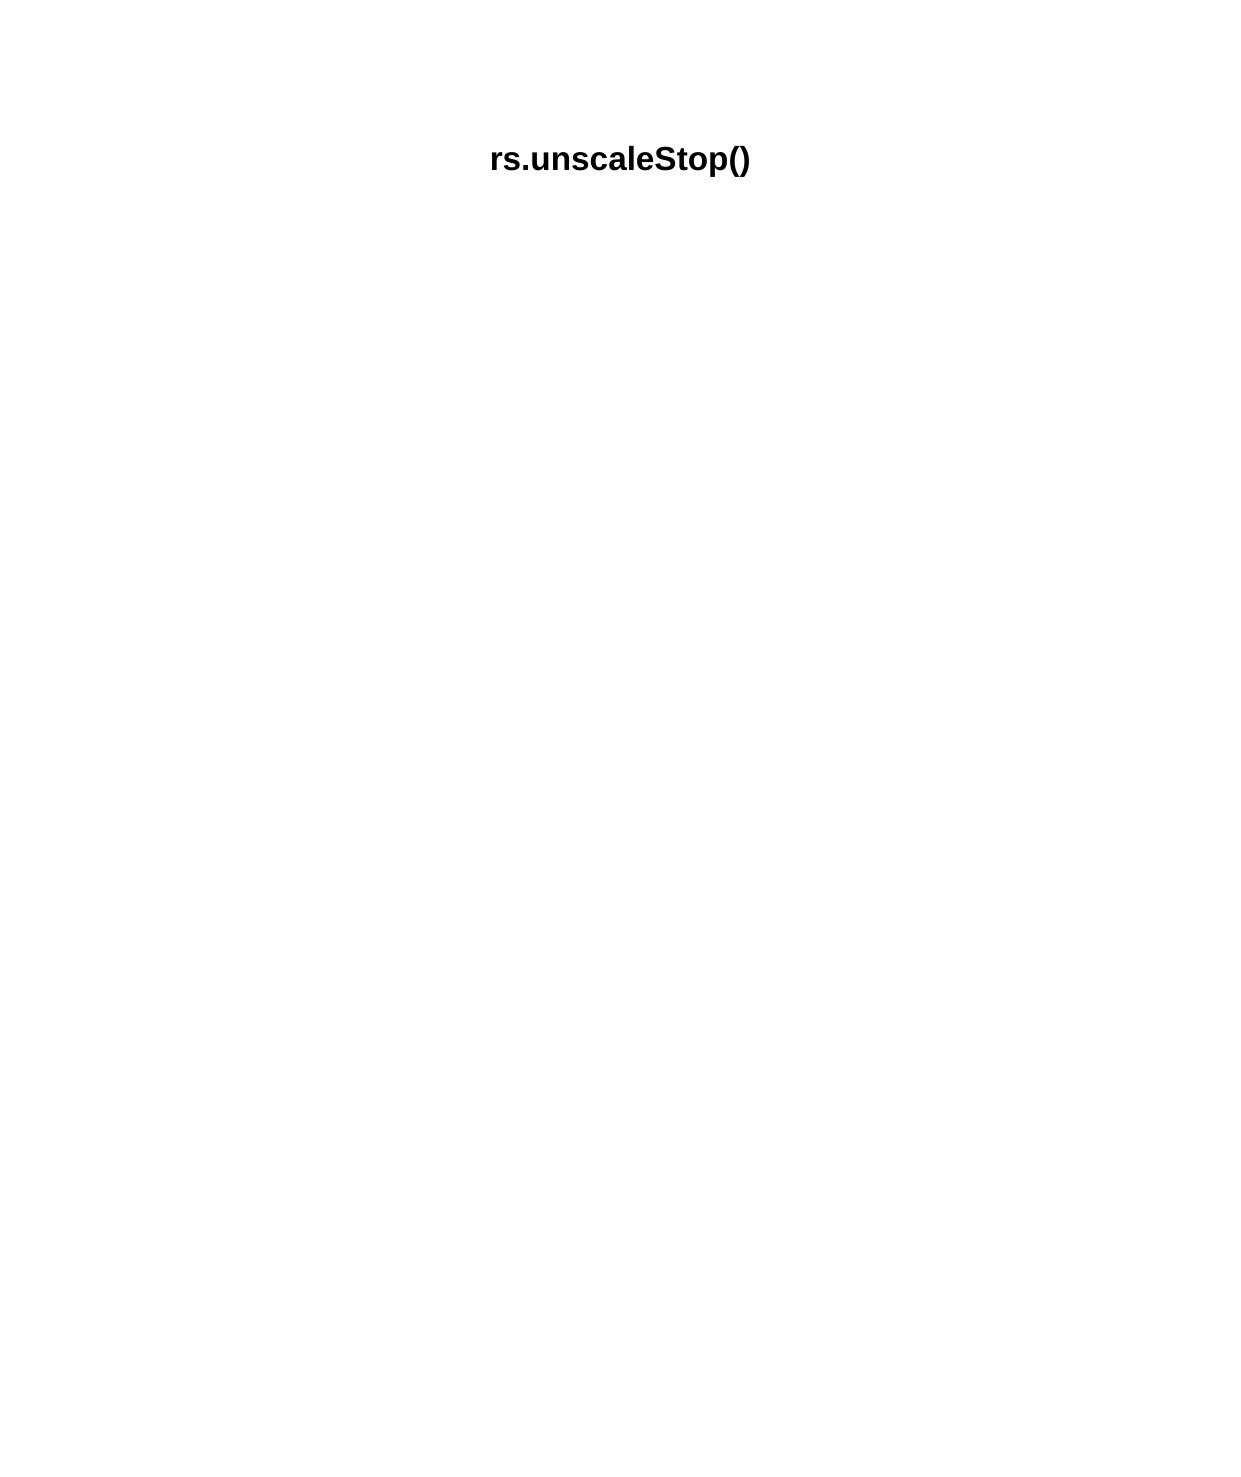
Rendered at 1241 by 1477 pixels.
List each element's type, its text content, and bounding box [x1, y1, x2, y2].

subtitle rs.unscaleStop() [118, 139, 1122, 177]
